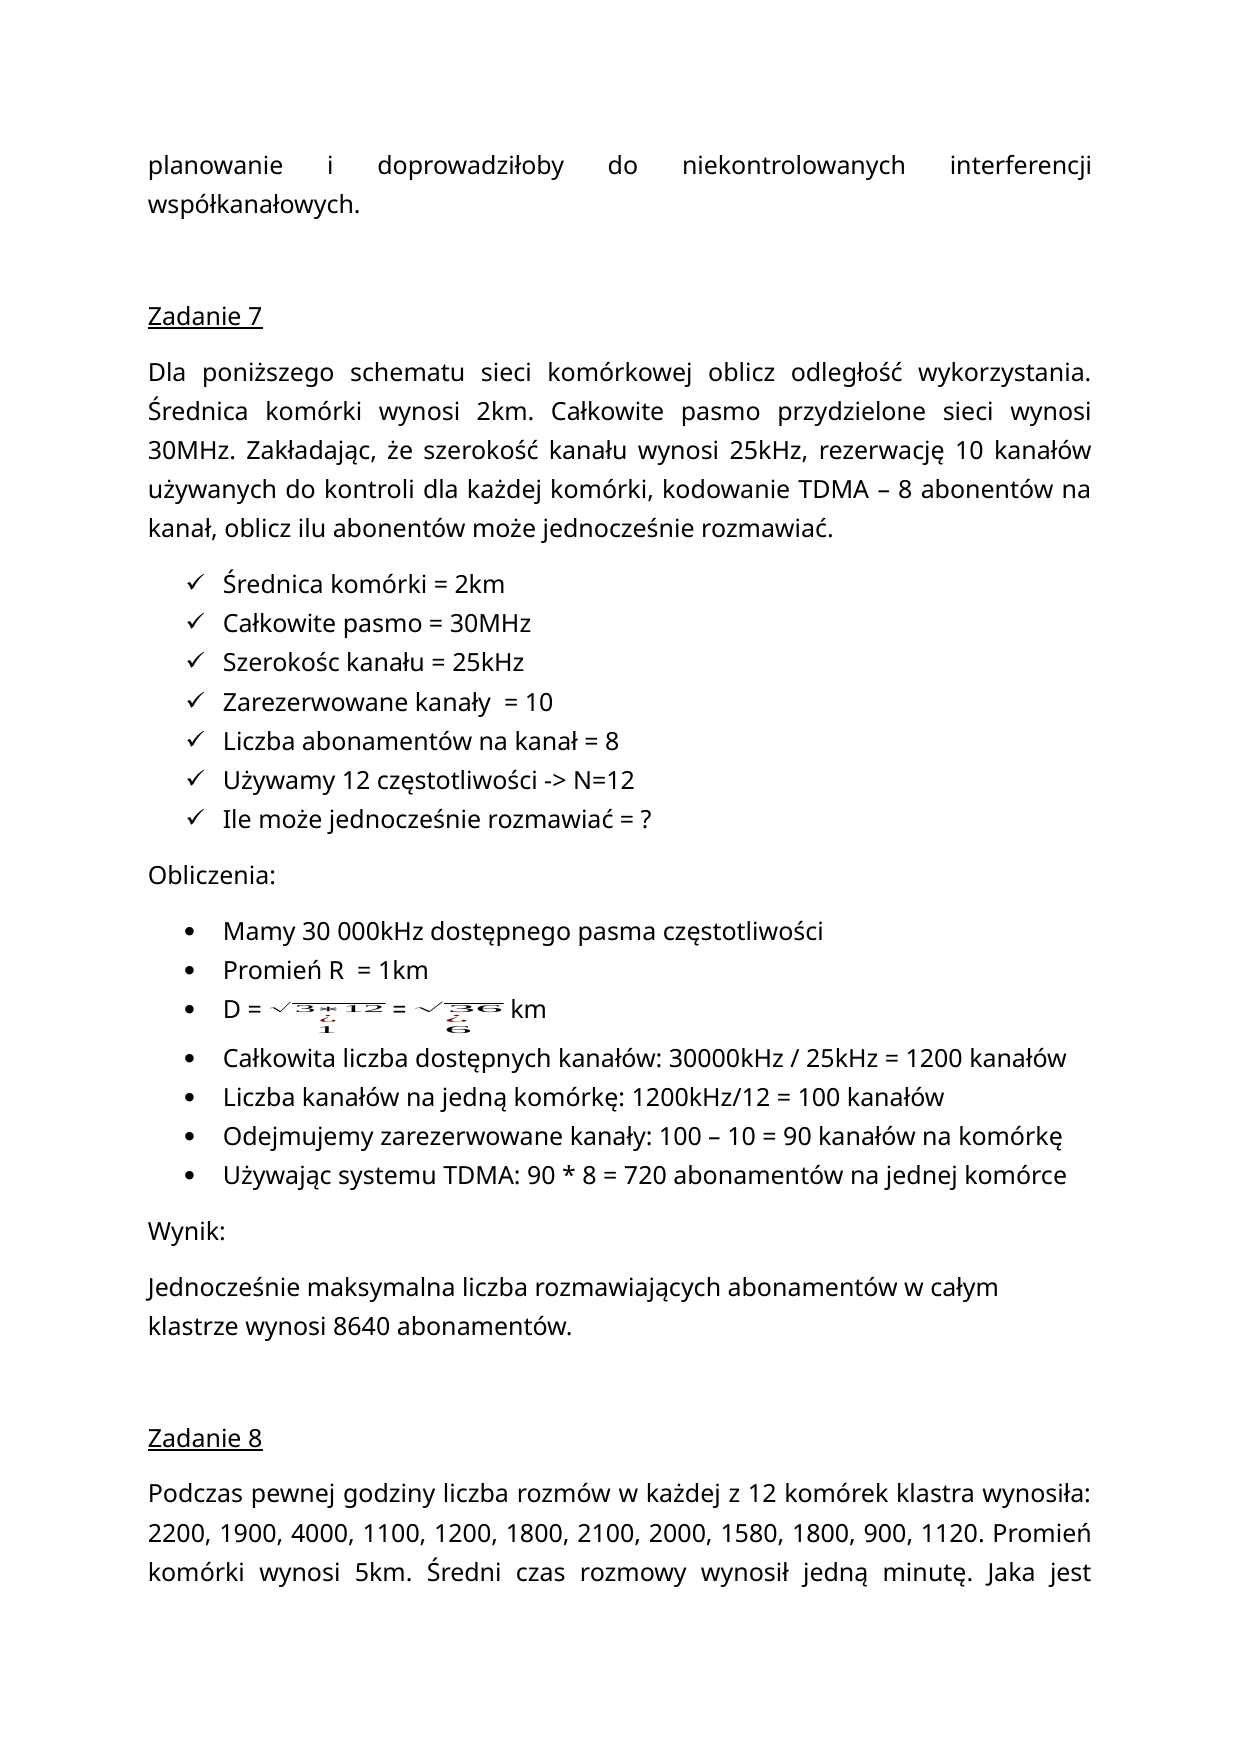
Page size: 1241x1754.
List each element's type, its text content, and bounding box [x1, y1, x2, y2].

list Mamy 30 000kHz dostępnego pasma częstotliwości [185, 913, 1093, 947]
text planowanie i doprowadziłoby do niekontrolowanych interferencji współkanałowych. [148, 148, 1093, 221]
list Całkowite pasmo = 30MHz [185, 606, 1093, 640]
list Promień R = 1km [185, 953, 1093, 987]
list Średnica komórki = 2km [185, 567, 1093, 601]
text Zadanie 7 [148, 298, 1093, 332]
text Podczas pewnej godziny liczba rozmów w każdej z 12 komórek klastra wynosiła: 2200, 1900, 4000, 1100, 1200, 1800, 2100, 2000, 1580, 1800, 900, 1120. Promień komórki wynosi 5km. Średni czas rozmowy wynosił jedną minutę. Jaka jest [148, 1476, 1093, 1588]
list Używamy 12 częstotliwości -> N=12 [185, 763, 1093, 797]
list Ile może jednocześnie rozmawiać = ? [185, 802, 1093, 836]
text Zadanie 8 [148, 1420, 1093, 1454]
list Liczba abonamentów na kanał = 8 [185, 723, 1093, 757]
list Odejmujemy zarezerwowane kanały: 100 – 10 = 90 kanałów na komórkę [185, 1119, 1093, 1153]
list Szerokośc kanału = 25kHz [185, 645, 1093, 679]
list Zarezerwowane kanały = 10 [185, 684, 1093, 718]
text Obliczenia: [148, 858, 1093, 892]
text Dla poniższego schematu sieci komórkowej oblicz odległość wykorzystania. Średnica komórki wynosi 2km. Całkowite pasmo przydzielone sieci wynosi 30MHz. Zakładając, że szerokość kanału wynosi 25kHz, rezerwację 10 kanałów używanych do kontroli dla każdej komórki, kodowanie TDMA – 8 abonentów na kanał, oblicz ilu abonentów może jednocześnie rozmawiać. [148, 354, 1093, 545]
text Wynik: [148, 1214, 1093, 1248]
list Liczba kanałów na jedną komórkę: 1200kHz/12 = 100 kanałów [185, 1079, 1093, 1113]
list D = = km [185, 992, 1093, 1035]
list Używając systemu TDMA: 90 * 8 = 720 abonamentów na jednej komórce [185, 1158, 1093, 1192]
text Jednocześnie maksymalna liczba rozmawiających abonamentów w całym klastrze wynosi 8640 abonamentów. [148, 1269, 1093, 1343]
list Całkowita liczba dostępnych kanałów: 30000kHz / 25kHz = 1200 kanałów [185, 1040, 1093, 1074]
